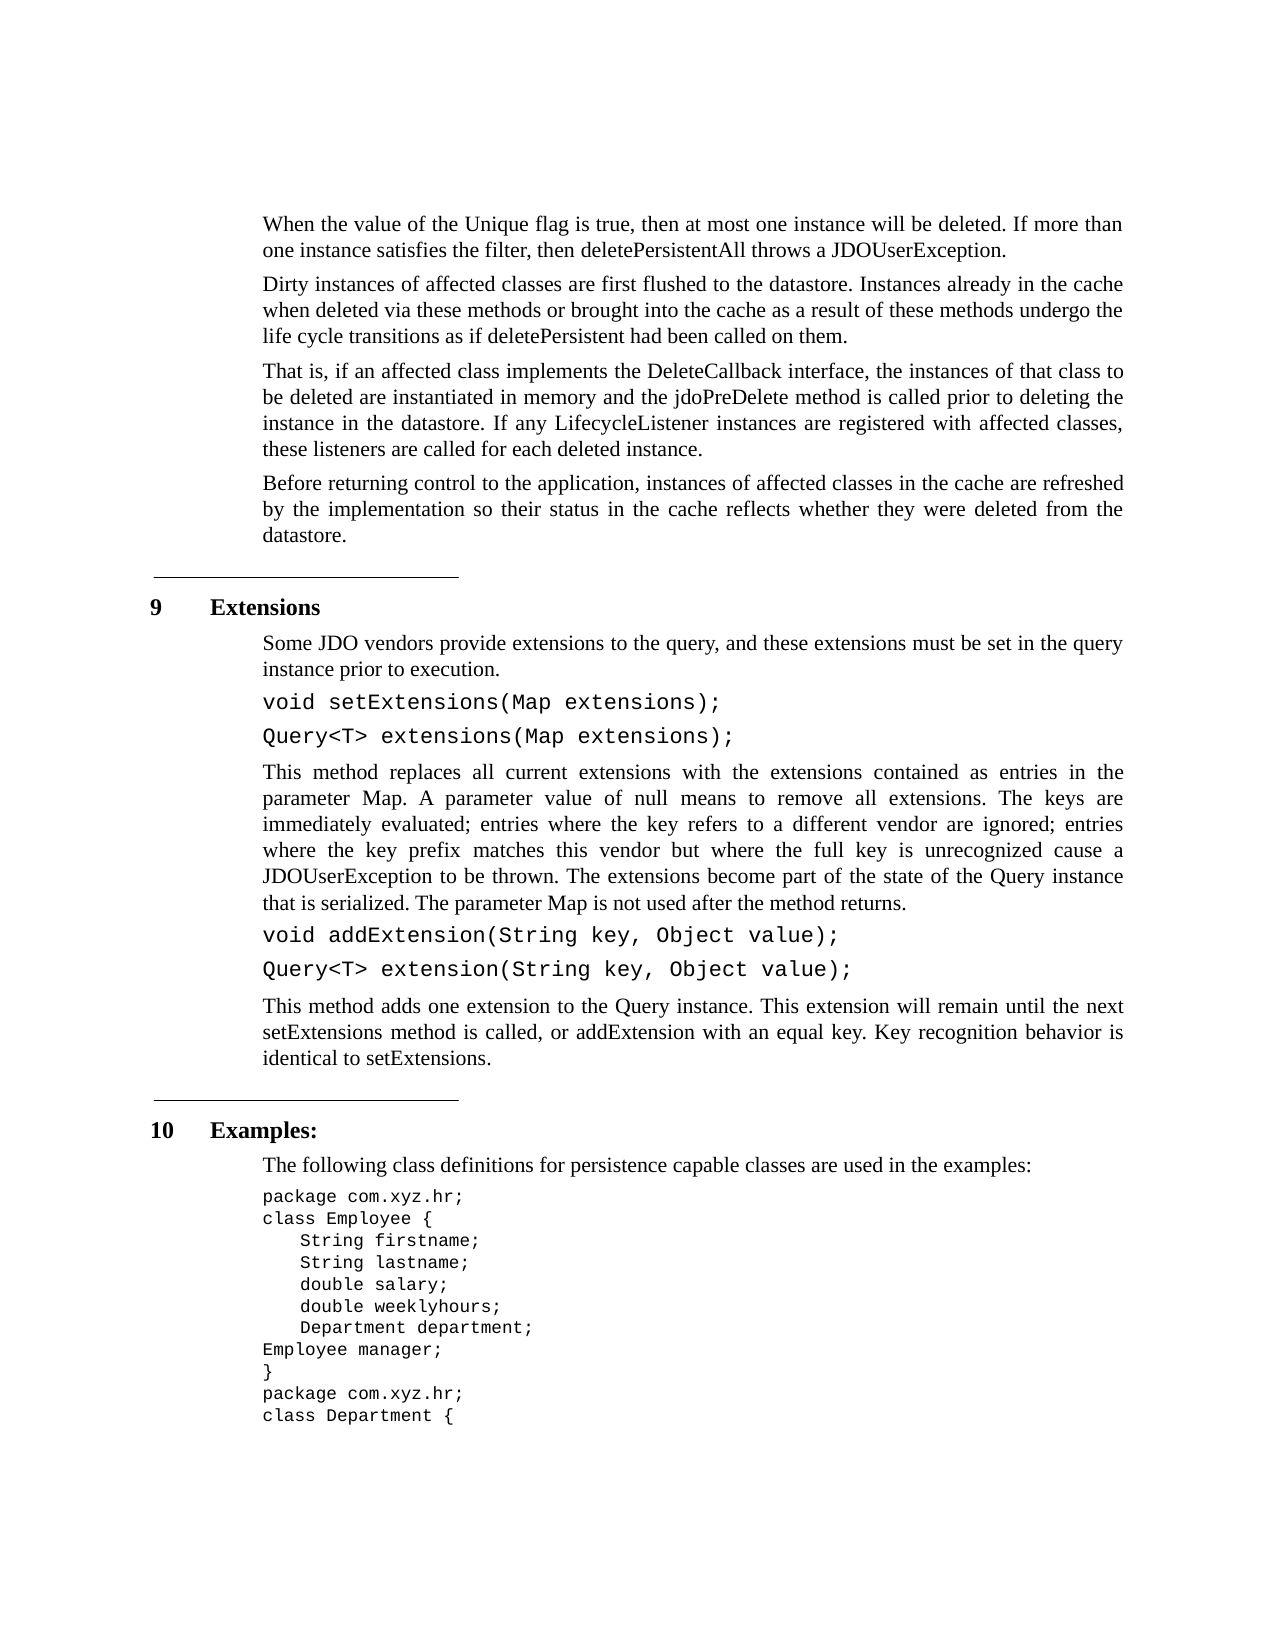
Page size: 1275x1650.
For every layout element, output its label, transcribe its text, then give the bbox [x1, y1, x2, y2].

text Query<T> extensions(Map extensions); [262, 724, 1125, 750]
text void setExtensions(Map extensions); [262, 690, 1125, 716]
text double weeklyhours; [262, 1295, 1125, 1317]
text class Employee { [262, 1208, 1125, 1230]
text Department department; [262, 1317, 1125, 1339]
text double salary; [262, 1273, 1125, 1295]
text A14.9-1 [Some JDO vendors provide extensions to the query, and these extensions must be set in the query instance prior to execution.] [262, 629, 1125, 681]
text The following class definitions for persistence capable classes are used in the examples: [262, 1152, 1125, 1178]
text When the value of the Unique flag is true, then at most one instance will be deleted. If more than one instance satisfies the filter, then deletePersistentAll throws a JDOUserException. [262, 210, 1125, 262]
subtitle Examples: [150, 1116, 1125, 1143]
text String firstname; [262, 1230, 1125, 1252]
text class Department { [262, 1405, 1125, 1427]
text package com.xyz.hr; [262, 1383, 1125, 1405]
subtitle Extensions [150, 593, 1125, 621]
text Employee manager; [262, 1339, 1125, 1361]
text package com.xyz.hr; [262, 1186, 1125, 1208]
text This method adds one extension to the Query instance. This extension will remain until the next setExtensions method is called, or addExtension with an equal key. Key recognition behavior is identical to setExtensions. [262, 992, 1125, 1070]
text A14.8-4 [Dirty instances of affected classes are first flushed to the datastore. Instances already in the cache when deleted via these methods or brought into the cache as a result of these methods undergo the life cycle transitions as if deletePersistent had been called on them. [262, 270, 1125, 348]
text void addExtension(String key, Object value); [262, 923, 1125, 949]
text This method replaces all current extensions with the extensions contained as entries in the parameter Map. A parameter value of null means to remove all extensions. The keys are immediately evaluated; entries where the key refers to a different vendor are ignored; entries where the key prefix matches this vendor but where the full key is unrecognized cause a JDOUserException to be thrown. The extensions become part of the state of the Query instance that is serialized. The parameter Map is not used after the method returns. [262, 758, 1125, 915]
text Query<T> extension(String key, Object value); [262, 957, 1125, 983]
text String lastname; [262, 1252, 1125, 1273]
text Before returning control to the application, instances of affected classes in the cache are refreshed by the implementation so their status in the cache reflects whether they were deleted from the datastore.] [262, 469, 1125, 547]
text That is, if an affected class implements the DeleteCallback interface, the instances of that class to be deleted are instantiated in memory and the jdoPreDelete method is called prior to deleting the instance in the datastore. If any LifecycleListener instances are registered with affected classes, these listeners are called for each deleted instance. [262, 357, 1125, 461]
text } [262, 1361, 1125, 1383]
